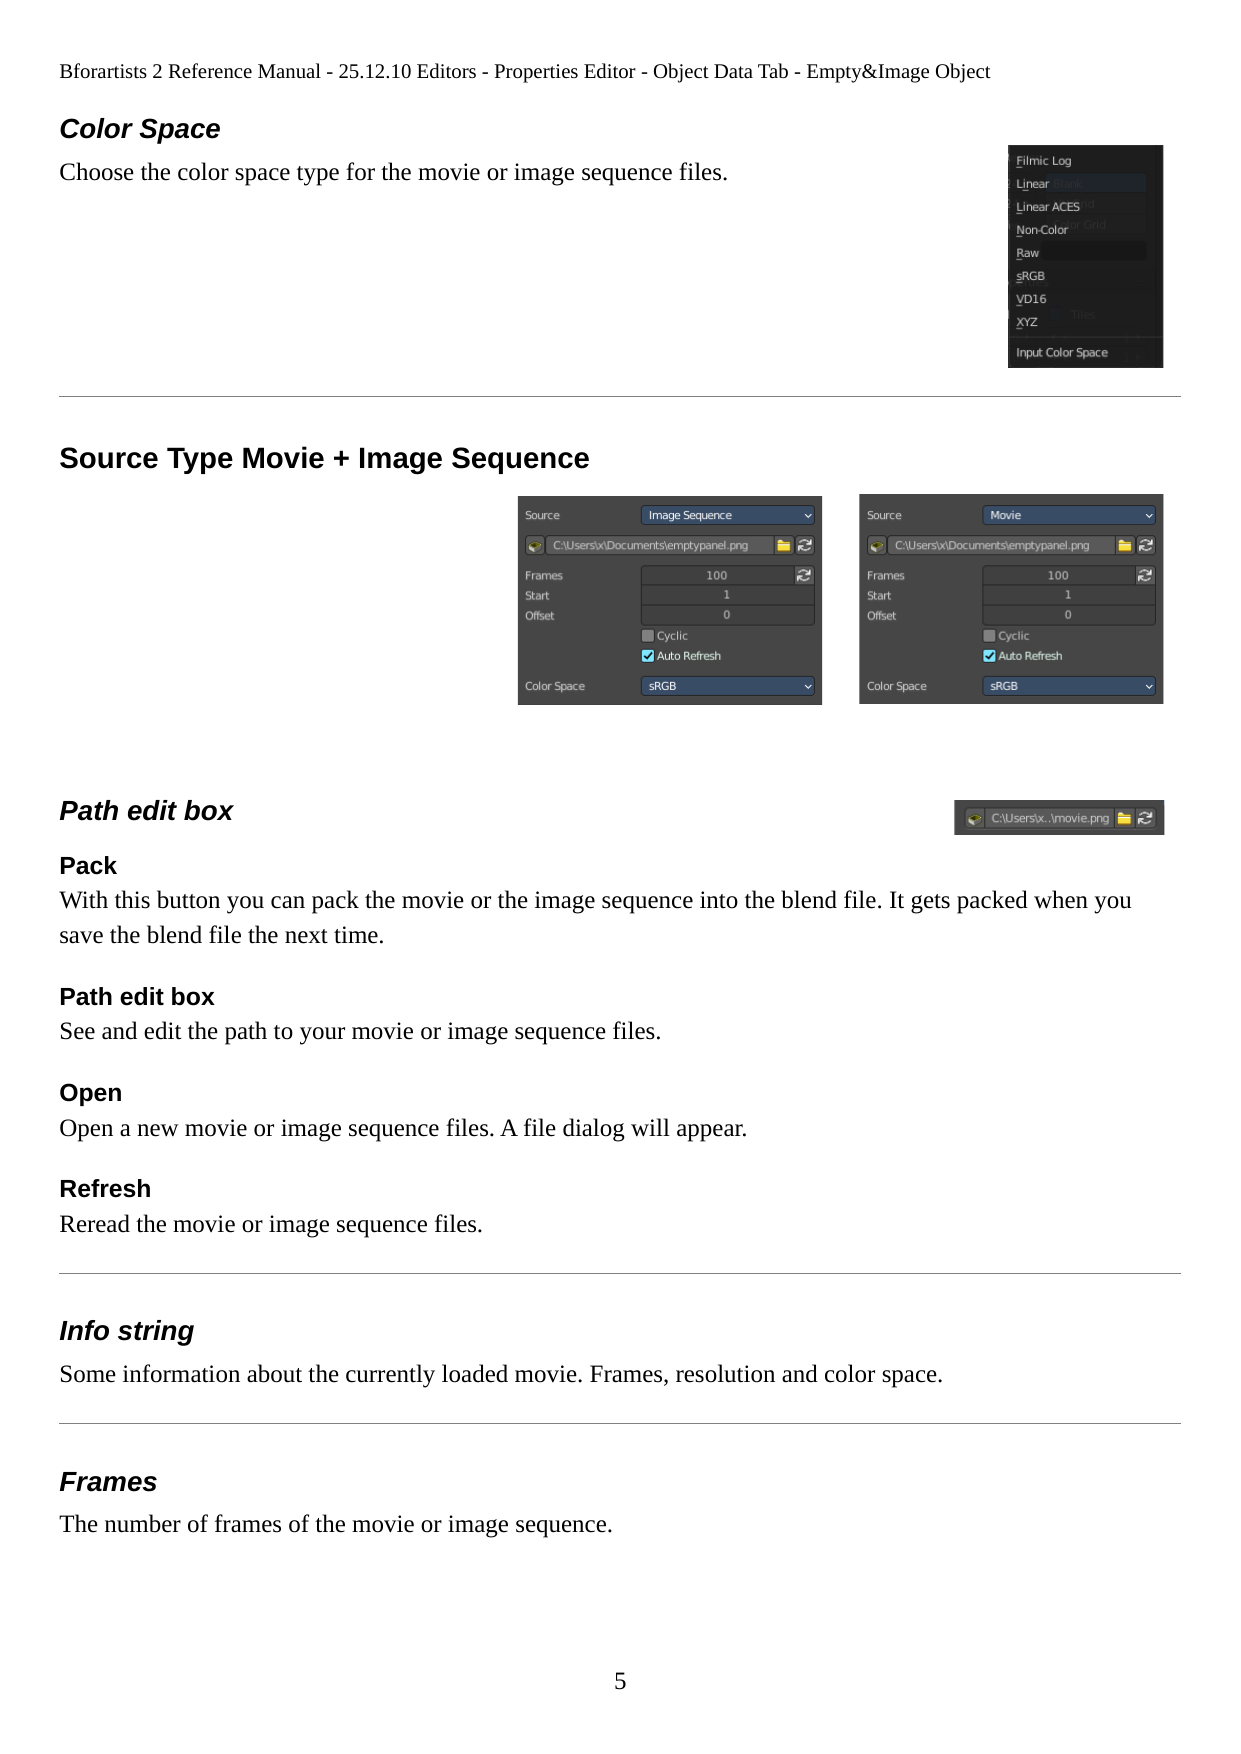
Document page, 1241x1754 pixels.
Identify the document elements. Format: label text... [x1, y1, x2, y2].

subtitle Path edit box [59, 794, 1181, 826]
subtitle Source Type Movie + Image Sequence [59, 441, 1181, 474]
subtitle Pack [59, 851, 1181, 879]
picture [954, 800, 1165, 835]
text Reread the movie or image sequence files. [59, 1209, 1181, 1238]
picture [1008, 145, 1164, 368]
text See and edit the path to your movie or image sequence files. [59, 1016, 1181, 1045]
text Choose the color space type for the movie or image sequence files. [59, 157, 1008, 186]
picture [517, 496, 823, 705]
text Open a new movie or image sequence files. A file dialog will appear. [59, 1113, 1181, 1141]
picture [859, 494, 1164, 704]
subtitle Path edit box [59, 982, 1181, 1010]
text The number of frames of the movie or image sequence. [59, 1509, 1181, 1538]
text With this button you can pack the movie or the image sequence into the blend file. It gets packed when you save the blend file the next time. [59, 886, 1181, 949]
subtitle Frames [59, 1465, 1181, 1497]
subtitle Open [59, 1078, 1181, 1106]
subtitle Color Space [59, 113, 1181, 144]
subtitle Info string [59, 1315, 1181, 1347]
subtitle Refresh [59, 1174, 1181, 1203]
text Some information about the currently loaded movie. Frames, resolution and color space. [59, 1359, 1181, 1388]
